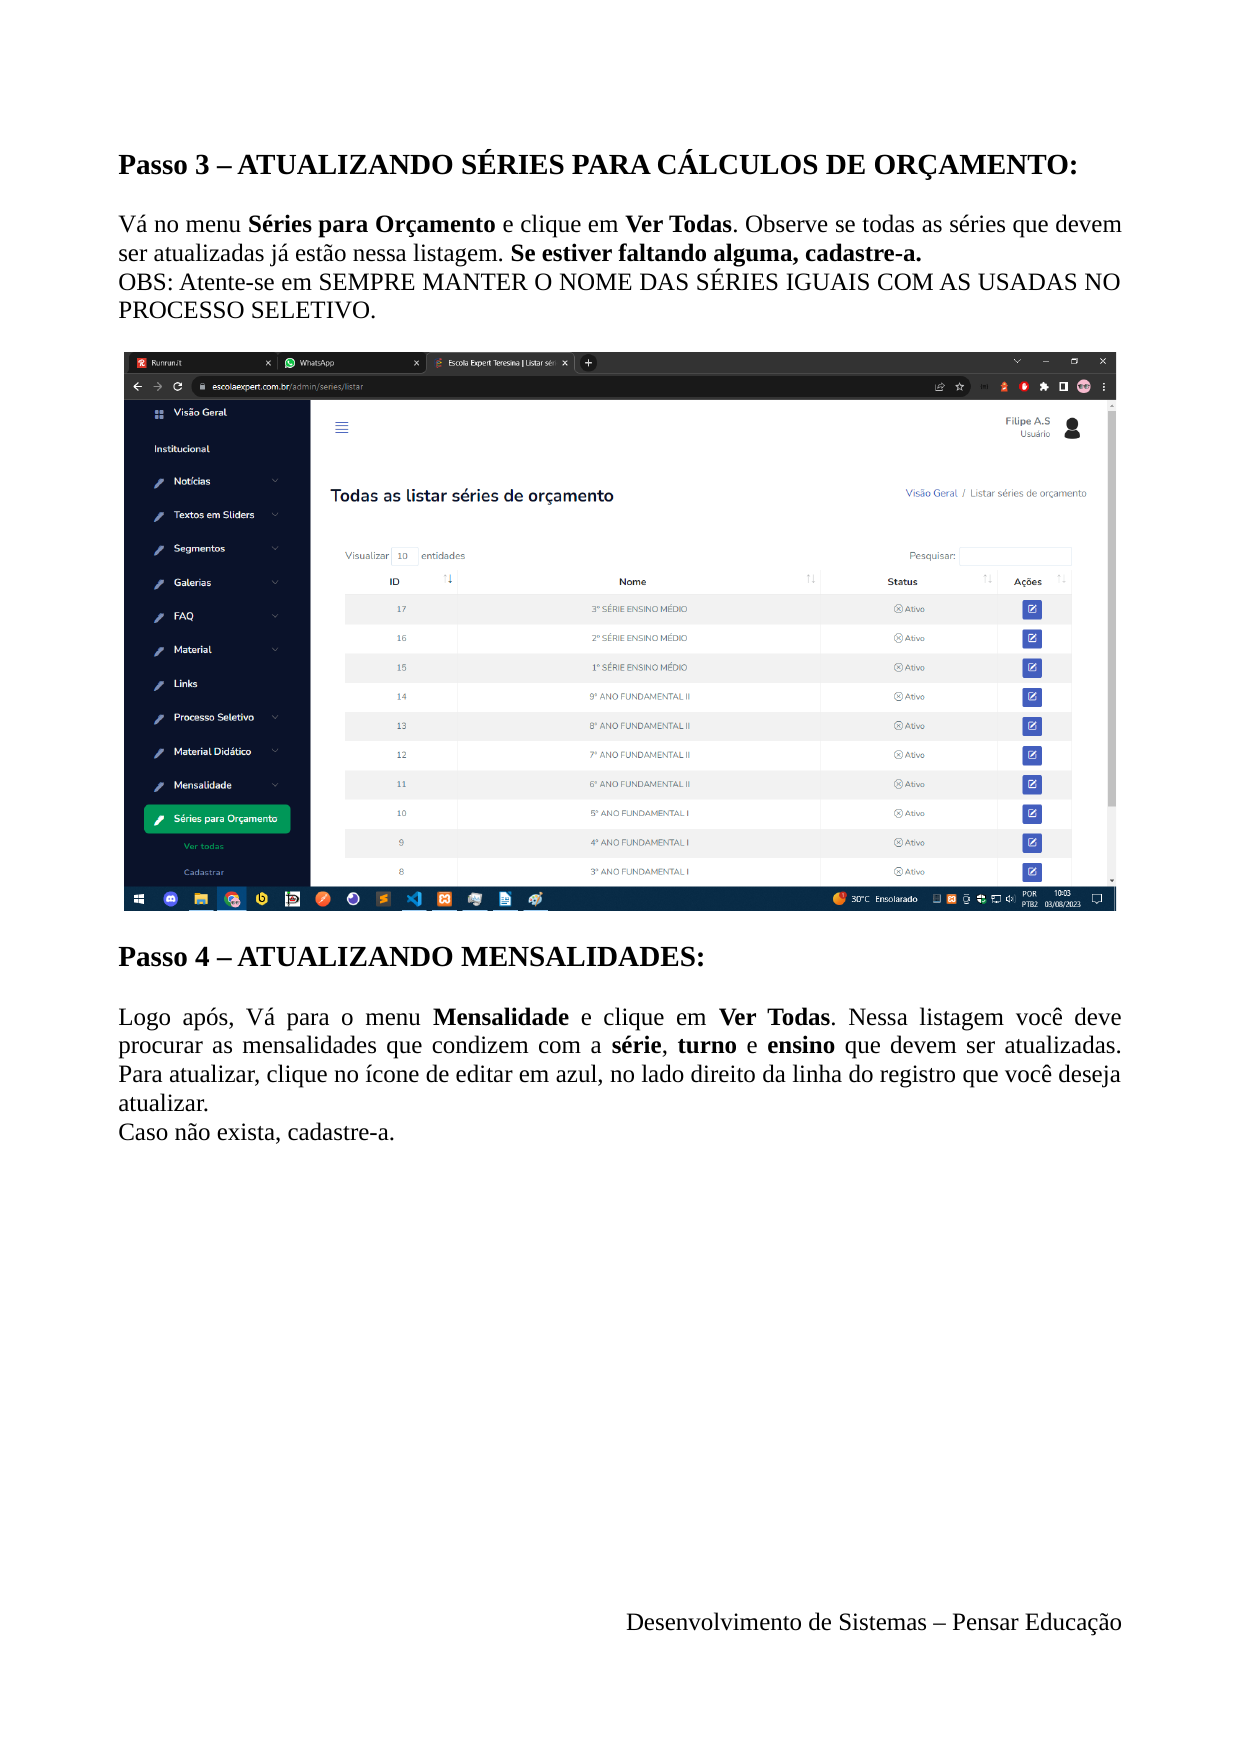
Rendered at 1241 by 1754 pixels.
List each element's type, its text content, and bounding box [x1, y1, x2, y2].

text Caso não exista, cadastre-a. [118, 1117, 1122, 1146]
picture [124, 352, 1117, 911]
text Passo 4 – ATUALIZANDO MENSALIDADES: [118, 939, 1122, 973]
text Vá no menu Séries para Orçamento e clique em Ver Todas. Observe se todas as séries que devem ser atualizadas já estão nessa listagem. Se estiver faltando alguma, cadastre-a. [118, 209, 1122, 267]
text Logo após, Vá para o menu Mensalidade e clique em Ver Todas. Nessa listagem você deve procurar as mensalidades que condizem com a série, turno e ensino que devem ser atualizadas. Para atualizar, clique no ícone de editar em azul, no lado direito da linha do registro que você deseja atualizar. [118, 1002, 1122, 1117]
text Passo 3 – ATUALIZANDO SÉRIES PARA CÁLCULOS DE ORÇAMENTO: [118, 147, 1122, 180]
text OBS: Atente-se em SEMPRE MANTER O NOME DAS SÉRIES IGUAIS COM AS USADAS NO PROCESSO SELETIVO. [118, 267, 1122, 324]
